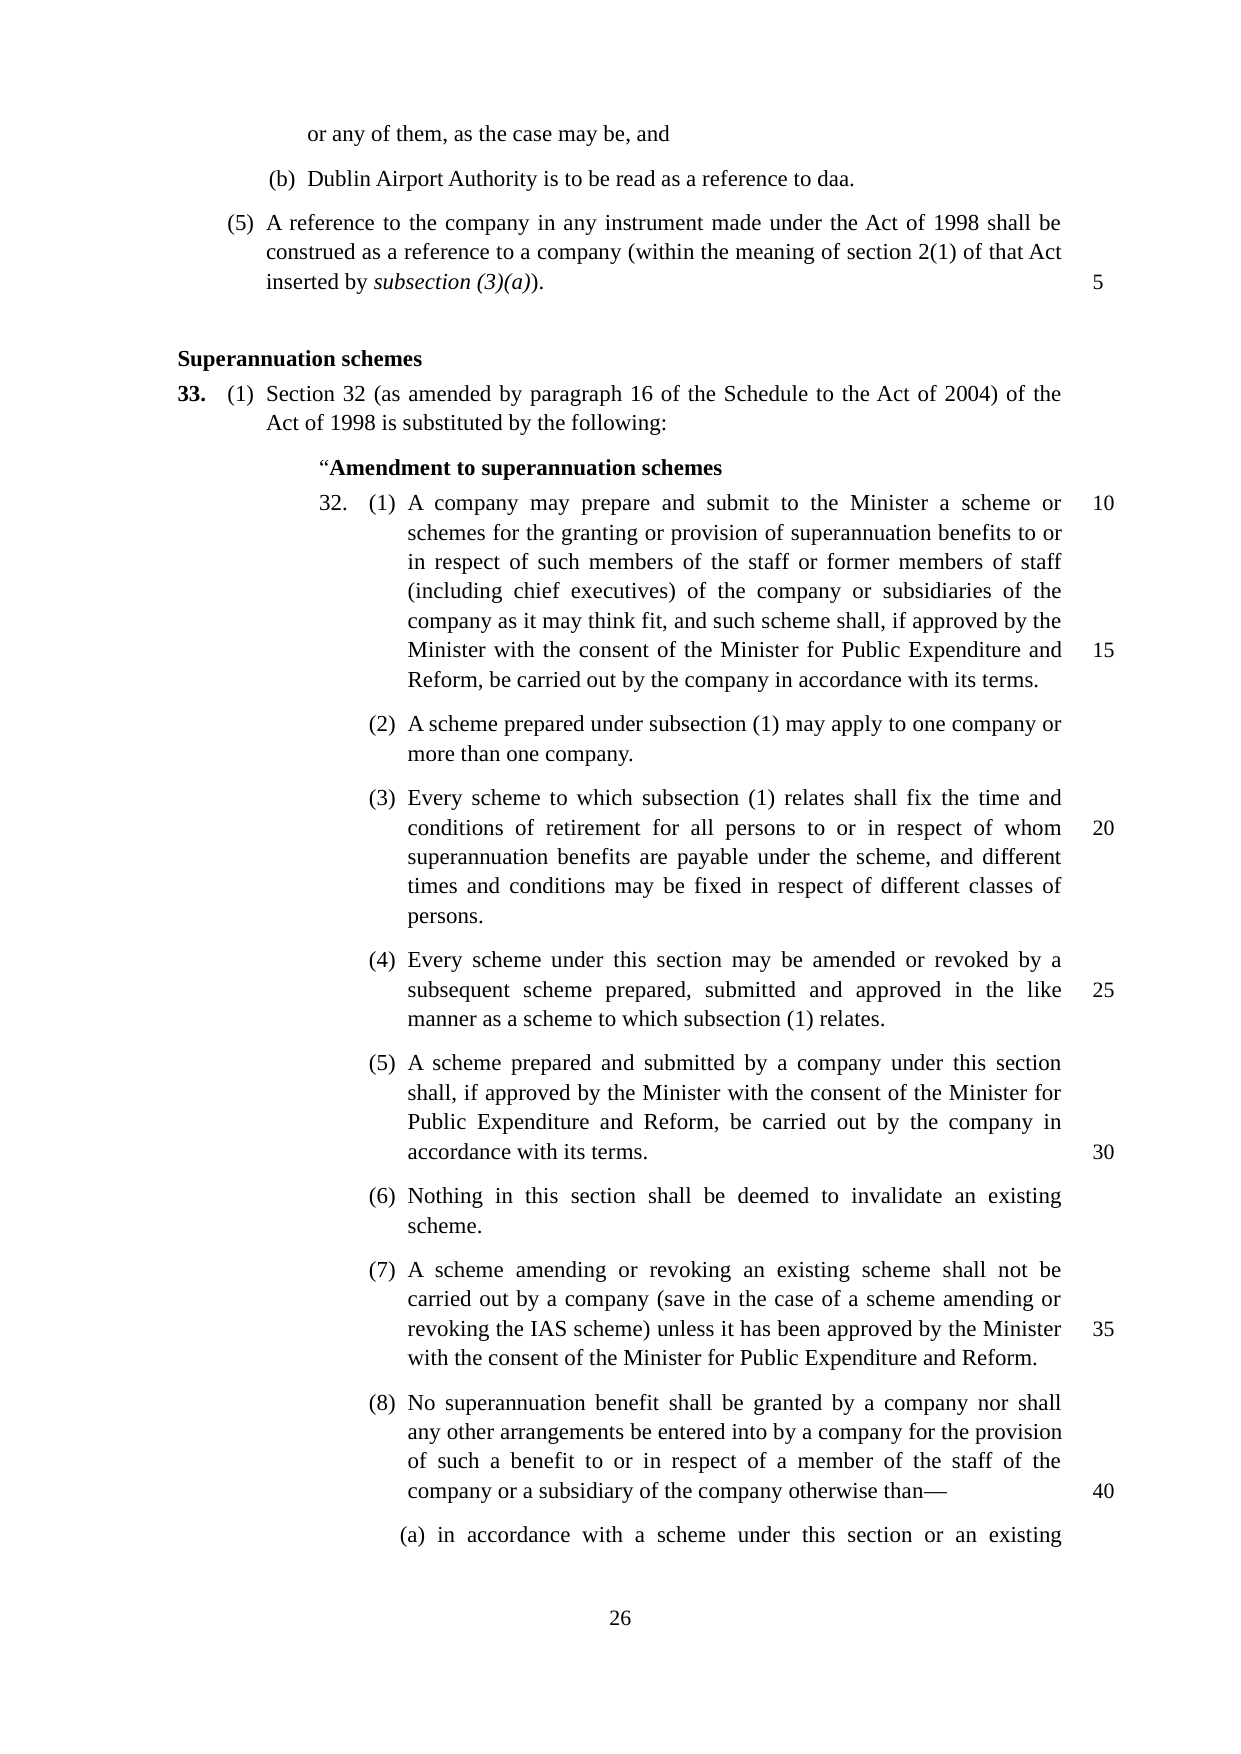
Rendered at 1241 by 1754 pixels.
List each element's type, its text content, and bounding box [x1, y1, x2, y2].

text Superannuation schemes [177, 342, 1063, 372]
text (5) A scheme prepared and submitted by a company under this section shall, if approved by the Minister with the consent of the Minister for Public Expenditure and Reform, be carried out by the company in accordance with its terms. [319, 1047, 1063, 1165]
text 32. (1) A company may prepare and submit to the Minister a scheme or schemes for the granting or provision of superannuation benefits to or in respect of such members of the staff or former members of staff (including chief executives) of the company or subsidiaries of the company as it may think fit, and such scheme shall, if approved by the Minister with the consent of the Minister for Public Expenditure and Reform, be carried out by the company in accordance with its terms. [319, 487, 1063, 693]
text (2) A scheme prepared under subsection (1) may apply to one company or more than one company. [319, 708, 1063, 767]
text (4) Every scheme under this section may be amended or revoked by a subsequent scheme prepared, submitted and approved in the like manner as a scheme to which subsection (1) relates. [319, 944, 1063, 1032]
text “Amendment to superannuation schemes [319, 452, 1063, 481]
text (3) Every scheme to which subsection (1) relates shall fix the time and conditions of retirement for all persons to or in respect of whom superannuation benefits are payable under the scheme, and different times and conditions may be fixed in respect of different classes of persons. [319, 782, 1063, 929]
text (8) No superannuation benefit shall be granted by a company nor shall any other arrangements be entered into by a company for the provision of such a benefit to or in respect of a member of the staff of the company or a subsidiary of the company otherwise than⁠— [319, 1386, 1063, 1504]
text (6) Nothing in this section shall be deemed to invalidate an existing scheme. [319, 1180, 1063, 1239]
text (7) A scheme amending or revoking an existing scheme shall not be carried out by a company (save in the case of a scheme amending or revoking the IAS scheme) unless it has been approved by the Minister with the consent of the Minister for Public Expenditure and Reform. [319, 1254, 1063, 1372]
text (a) in accordance with a scheme under this section or an existing [307, 1519, 1063, 1549]
text or any of them, as the case may be, and [177, 118, 1063, 148]
text (5) A reference to the company in any instrument made under the Act of 1998 shall be construed as a reference to a company (within the meaning of section 2(1) of that Act inserted by subsection (3)(a)). [177, 207, 1063, 295]
text 33. (1) Section 32 (as amended by paragraph 16 of the Schedule to the Act of 2004) of the Act of 1998 is substituted by the following: [177, 378, 1063, 437]
text (b) Dublin Airport Authority is to be read as a reference to daa. [177, 162, 1063, 192]
